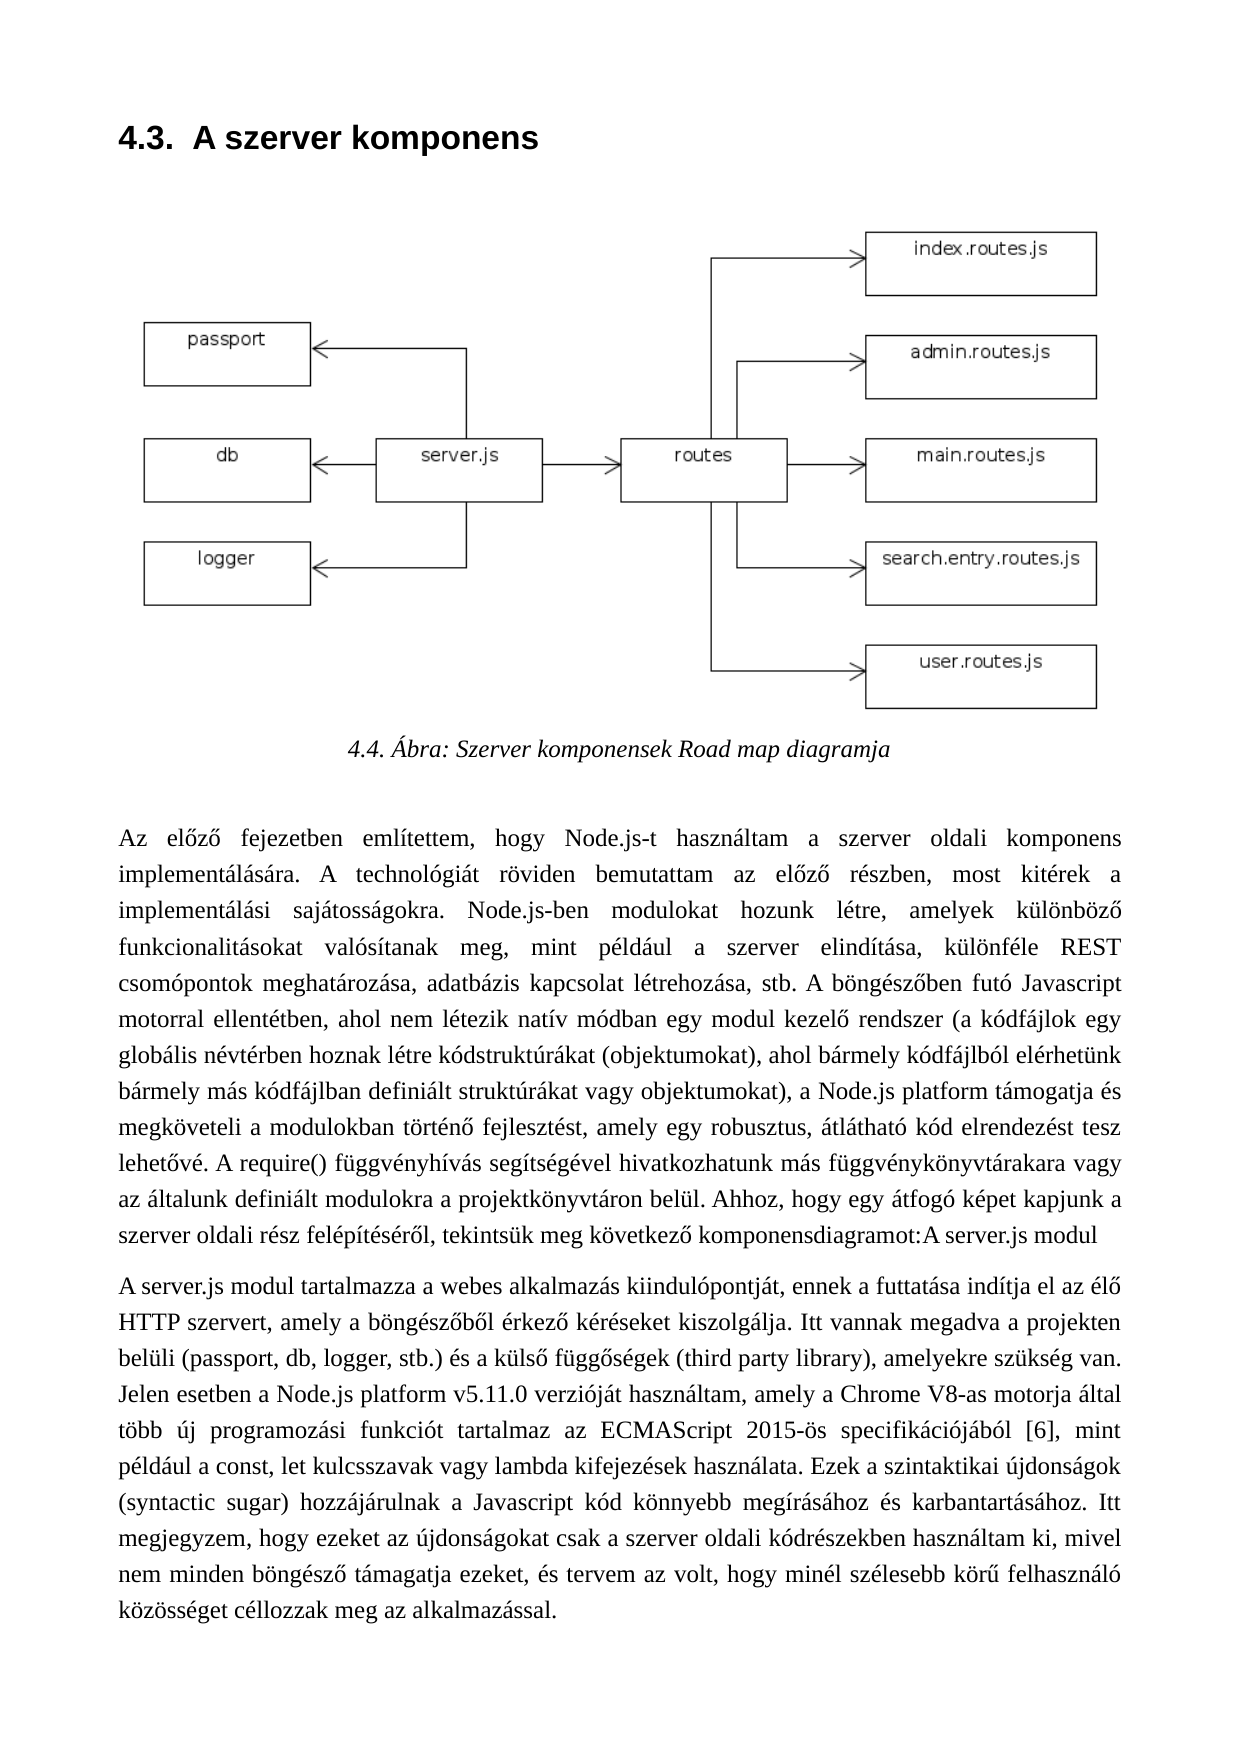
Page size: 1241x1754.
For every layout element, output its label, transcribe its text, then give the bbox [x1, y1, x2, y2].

text A server.js modul tartalmazza a webes alkalmazás kiindulópontját, ennek a futtatása indítja el az élő HTTP szervert, amely a böngészőből érkező kéréseket kiszolgálja. Itt vannak megadva a projekten belüli (passport, db, logger, stb.) és a külső függőségek (third party library), amelyekre szükség van. Jelen esetben a Node.js platform v5.11.0 verzióját használtam, amely a Chrome V8-as motorja által több új programozási funkciót tartalmaz az ECMAScript 2015-ös specifikációjából [6], mint például a const, let kulcsszavak vagy lambda kifejezések használata. Ezek a szintaktikai újdonságok (syntactic sugar) hozzájárulnak a Javascript kód könnyebb megírásához és karbantartásához. Itt megjegyzem, hogy ezeket az újdonságokat csak a szerver oldali kódrészekben használtam ki, mivel nem minden böngésző támagatja ezeket, és tervem az volt, hogy minél szélesebb körű felhasználó közösséget céllozzak meg az alkalmazással. [118, 1266, 1122, 1626]
subtitle A szerver komponens [118, 118, 1122, 157]
picture [118, 206, 1123, 735]
text 4.4. Ábra: Szerver komponensek Road map diagramja [118, 735, 1122, 763]
text Az előző fejezetben említettem, hogy Node.js-t használtam a szerver oldali komponens implementálására. A technológiát röviden bemutattam az előző részben, most kitérek a implementálási sajátosságokra. Node.js-ben modulokat hozunk létre, amelyek különböző funkcionalitásokat valósítanak meg, mint például a szerver elindítása, különféle REST csomópontok meghatározása, adatbázis kapcsolat létrehozása, stb. A böngészőben futó Javascript motorral ellentétben, ahol nem létezik natív módban egy modul kezelő rendszer (a kódfájlok egy globális névtérben hoznak létre kódstruktúrákat (objektumokat), ahol bármely kódfájlból elérhetünk bármely más kódfájlban definiált struktúrákat vagy objektumokat), a Node.js platform támogatja és megköveteli a modulokban történő fejlesztést, amely egy robusztus, átlátható kód elrendezést tesz lehetővé. A require() függvényhívás segítségével hivatkozhatunk más függvénykönyvtárakara vagy az általunk definiált modulokra a projektkönyvtáron belül. Ahhoz, hogy egy átfogó képet kapjunk a szerver oldali rész felépítéséről, tekintsük meg következő komponensdiagramot:A server.js modul [118, 818, 1122, 1251]
